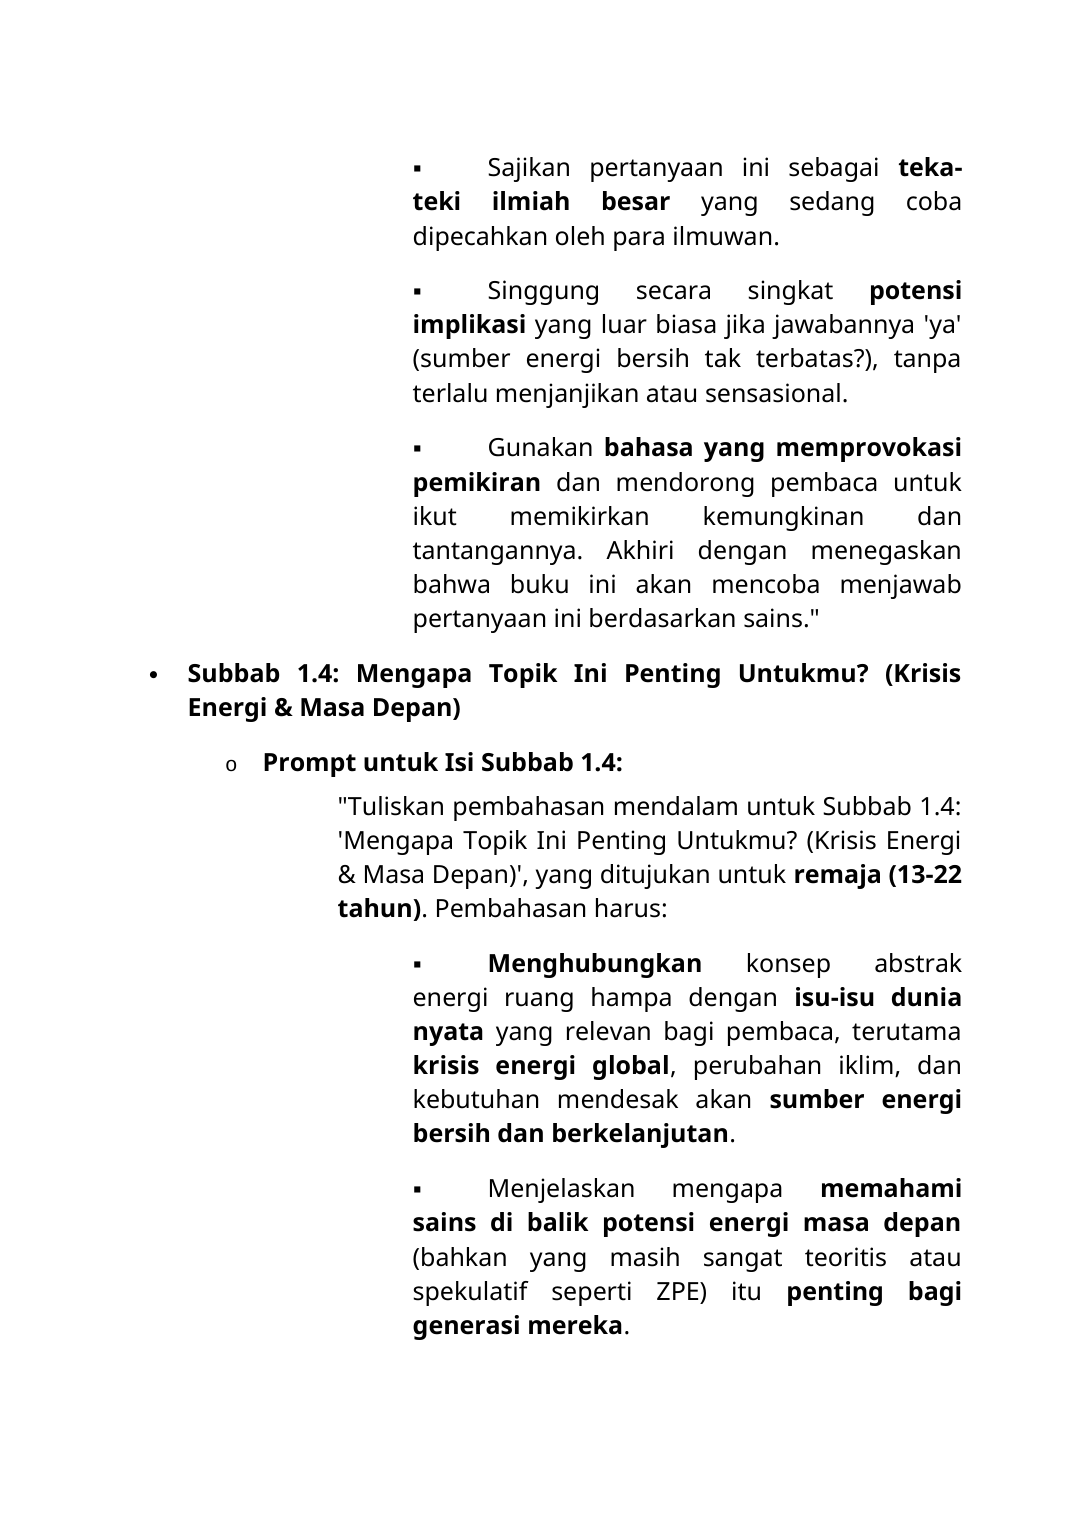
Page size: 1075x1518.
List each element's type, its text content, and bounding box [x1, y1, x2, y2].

list Prompt untuk Isi Subbab 1.4: [225, 744, 962, 778]
list Singgung secara singkat potensi implikasi yang luar biasa jika jawabannya 'ya' (sumber energi bersih tak terbatas?), tanpa terlalu menjanjikan atau sensasional. [412, 273, 962, 409]
text "Tuliskan pembahasan mendalam untuk Subbab 1.4: 'Mengapa Topik Ini Penting Untukmu? (Krisis Energi & Masa Depan)', yang ditujukan untuk remaja (13-22 tahun). Pembahasan harus: [337, 789, 962, 925]
list Gunakan bahasa yang memprovokasi pemikiran dan mendorong pembaca untuk ikut memikirkan kemungkinan dan tantangannya. Akhiri dengan menegaskan bahwa buku ini akan mencoba menjawab pertanyaan ini berdasarkan sains." [412, 430, 962, 634]
list Subbab 1.4: Mengapa Topik Ini Penting Untukmu? (Krisis Energi & Masa Depan) [150, 655, 962, 723]
list Menghubungkan konsep abstrak energi ruang hampa dengan isu-isu dunia nyata yang relevan bagi pembaca, terutama krisis energi global, perubahan iklim, dan kebutuhan mendesak akan sumber energi bersih dan berkelanjutan. [412, 946, 962, 1150]
list Sajikan pertanyaan ini sebagai teka-teki ilmiah besar yang sedang coba dipecahkan oleh para ilmuwan. [412, 150, 962, 252]
list Menjelaskan mengapa memahami sains di balik potensi energi masa depan (bahkan yang masih sangat teoritis atau spekulatif seperti ZPE) itu penting bagi generasi mereka. [412, 1171, 962, 1341]
